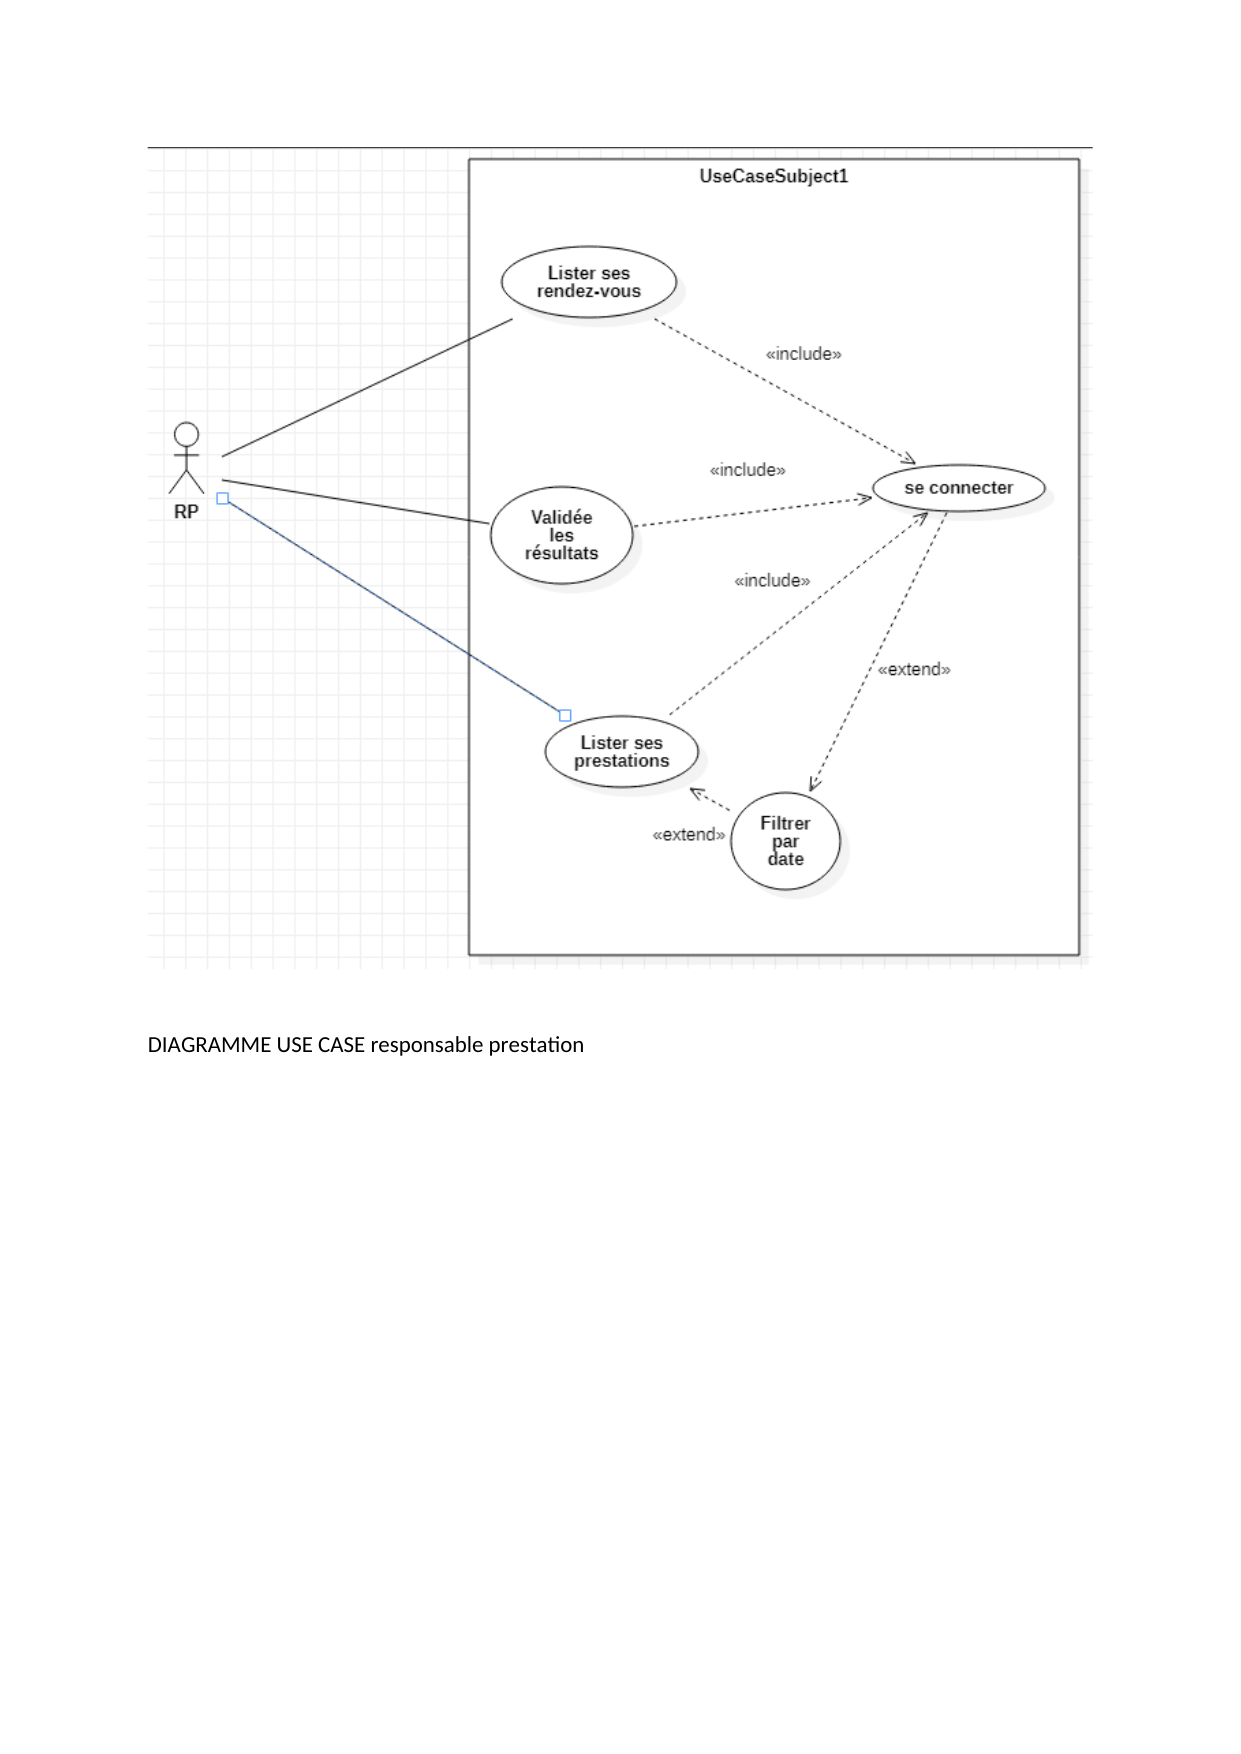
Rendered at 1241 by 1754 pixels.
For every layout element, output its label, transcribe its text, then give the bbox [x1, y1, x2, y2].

text DIAGRAMME USE CASE responsable prestation [148, 1030, 1093, 1058]
